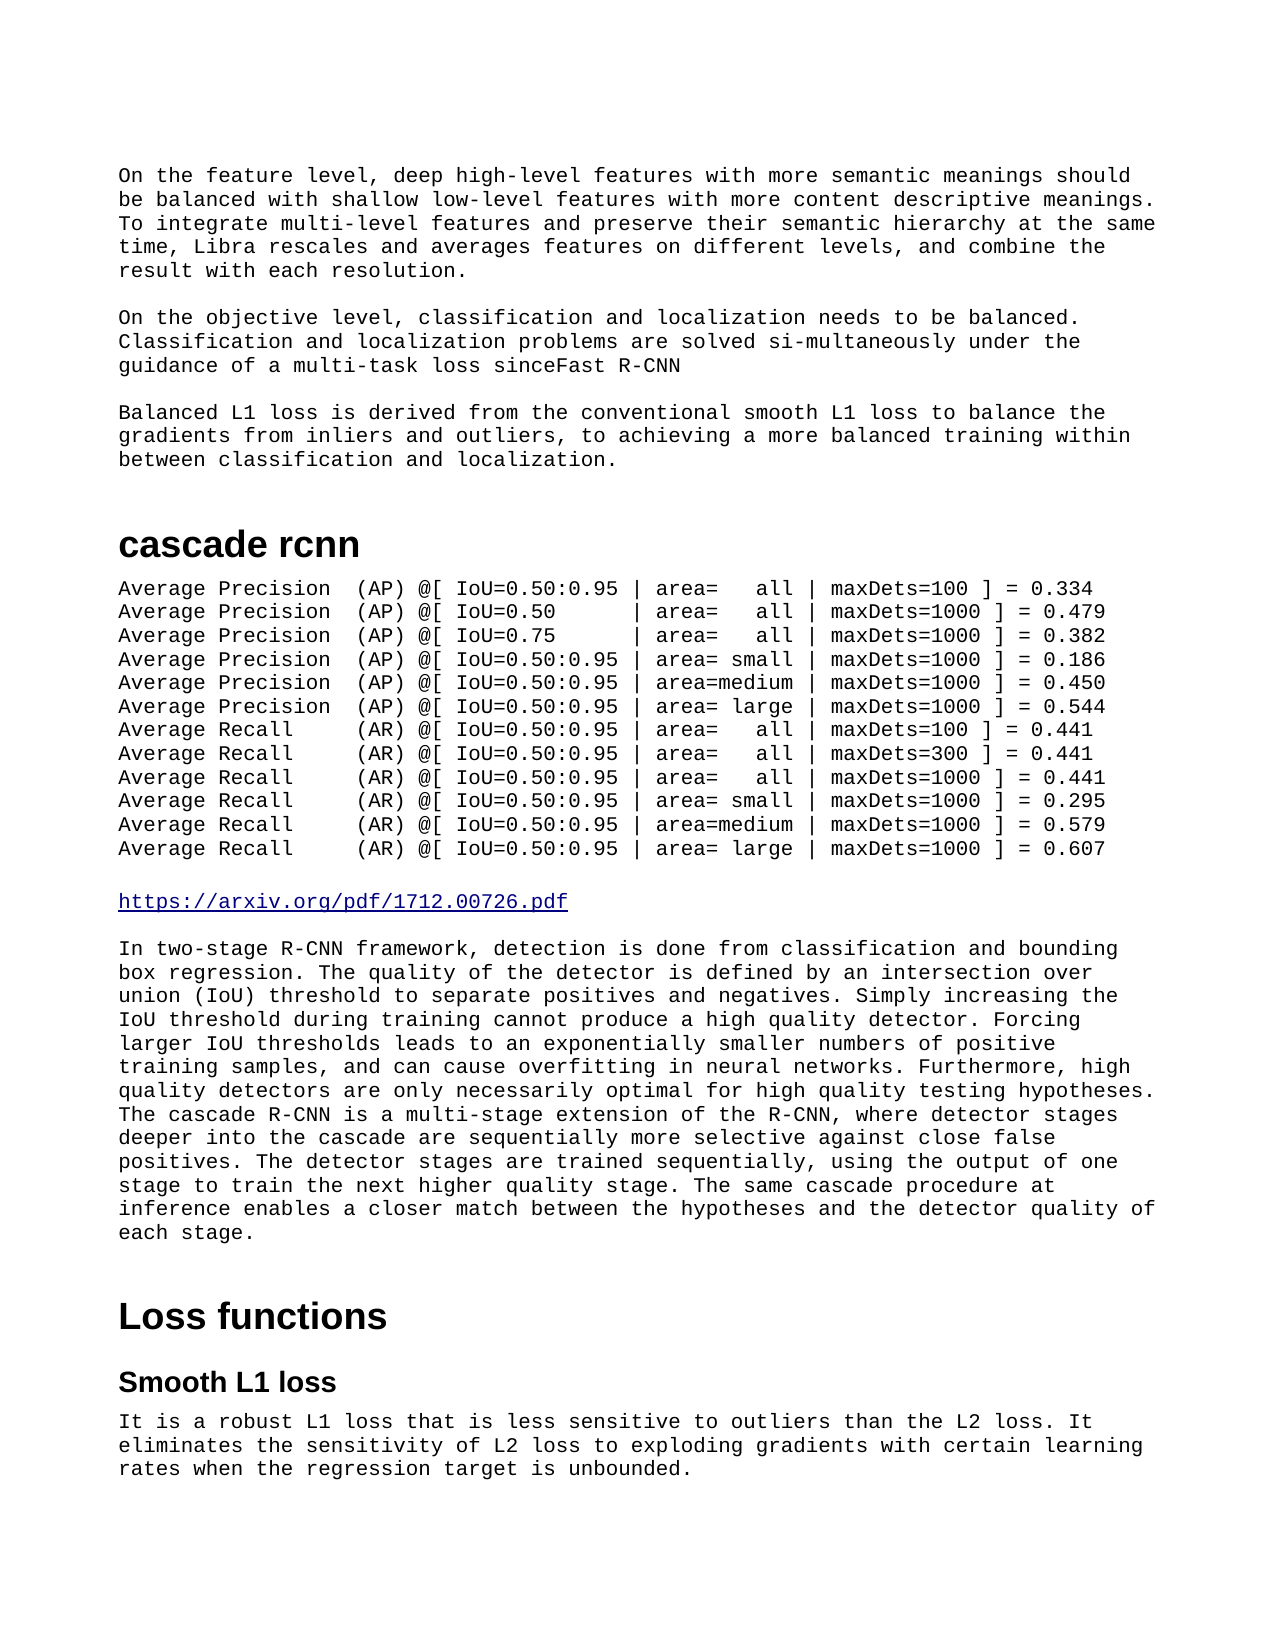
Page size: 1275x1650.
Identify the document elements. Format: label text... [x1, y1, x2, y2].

text Average Precision (AP) @[ IoU=0.50:0.95 | area= large | maxDets=1000 ] = 0.544 [118, 696, 1157, 719]
text Average Precision (AP) @[ IoU=0.75 | area= all | maxDets=1000 ] = 0.382 [118, 625, 1157, 648]
subtitle Smooth L1 loss [118, 1365, 1157, 1399]
text Average Recall (AR) @[ IoU=0.50:0.95 | area= all | maxDets=1000 ] = 0.441 [118, 767, 1157, 790]
text In two-stage R-CNN framework, detection is done from classification and bounding box regression. The quality of the detector is defined by an intersection over union (IoU) threshold to separate positives and negatives. Simply increasing the IoU threshold during training cannot produce a high quality detector. Forcing larger IoU thresholds leads to an exponentially smaller numbers of positive training samples, and can cause overfitting in neural networks. Furthermore, high quality detectors are only necessarily optimal for high quality testing hypotheses. The cascade R-CNN is a multi-stage extension of the R-CNN, where detector stages deeper into the cascade are sequentially more selective against close false positives. The detector stages are trained sequentially, using the output of one stage to train the next higher quality stage. The same cascade procedure at inference enables a closer match between the hypotheses and the detector quality of each stage. [118, 938, 1157, 1246]
subtitle Loss functions [118, 1294, 1157, 1338]
text Average Precision (AP) @[ IoU=0.50 | area= all | maxDets=1000 ] = 0.479 [118, 601, 1157, 625]
text On the feature level, deep high-level features with more semantic meanings should be balanced with shallow low-level features with more content descriptive meanings. To integrate multi-level features and preserve their semantic hierarchy at the same time, Libra rescales and averages features on different levels, and combine the result with each resolution. [118, 165, 1157, 284]
text On the objective level, classification and localization needs to be balanced. [118, 307, 1157, 331]
text Average Precision (AP) @[ IoU=0.50:0.95 | area=medium | maxDets=1000 ] = 0.450 [118, 672, 1157, 696]
text Average Recall (AR) @[ IoU=0.50:0.95 | area= all | maxDets=300 ] = 0.441 [118, 743, 1157, 767]
text https://arxiv.org/pdf/1712.00726.pdf [118, 891, 1157, 914]
text Average Recall (AR) @[ IoU=0.50:0.95 | area= all | maxDets=100 ] = 0.441 [118, 719, 1157, 743]
text Average Recall (AR) @[ IoU=0.50:0.95 | area=medium | maxDets=1000 ] = 0.579 [118, 814, 1157, 838]
text Average Recall (AR) @[ IoU=0.50:0.95 | area= large | maxDets=1000 ] = 0.607 [118, 838, 1157, 861]
text It is a robust L1 loss that is less sensitive to outliers than the L2 loss. It eliminates the sensitivity of L2 loss to exploding gradients with certain learning rates when the regression target is unbounded. [118, 1411, 1157, 1482]
text Average Recall (AR) @[ IoU=0.50:0.95 | area= small | maxDets=1000 ] = 0.295 [118, 790, 1157, 814]
text Balanced L1 loss is derived from the conventional smooth L1 loss to balance the gradients from inliers and outliers, to achieving a more balanced training within between classification and localization. [118, 402, 1157, 473]
subtitle cascade rcnn [118, 521, 1157, 565]
text Average Precision (AP) @[ IoU=0.50:0.95 | area= small | maxDets=1000 ] = 0.186 [118, 648, 1157, 672]
text Average Precision (AP) @[ IoU=0.50:0.95 | area= all | maxDets=100 ] = 0.334 [118, 578, 1157, 601]
text Classification and localization problems are solved si-multaneously under the guidance of a multi-task loss sinceFast R-CNN [118, 331, 1157, 378]
